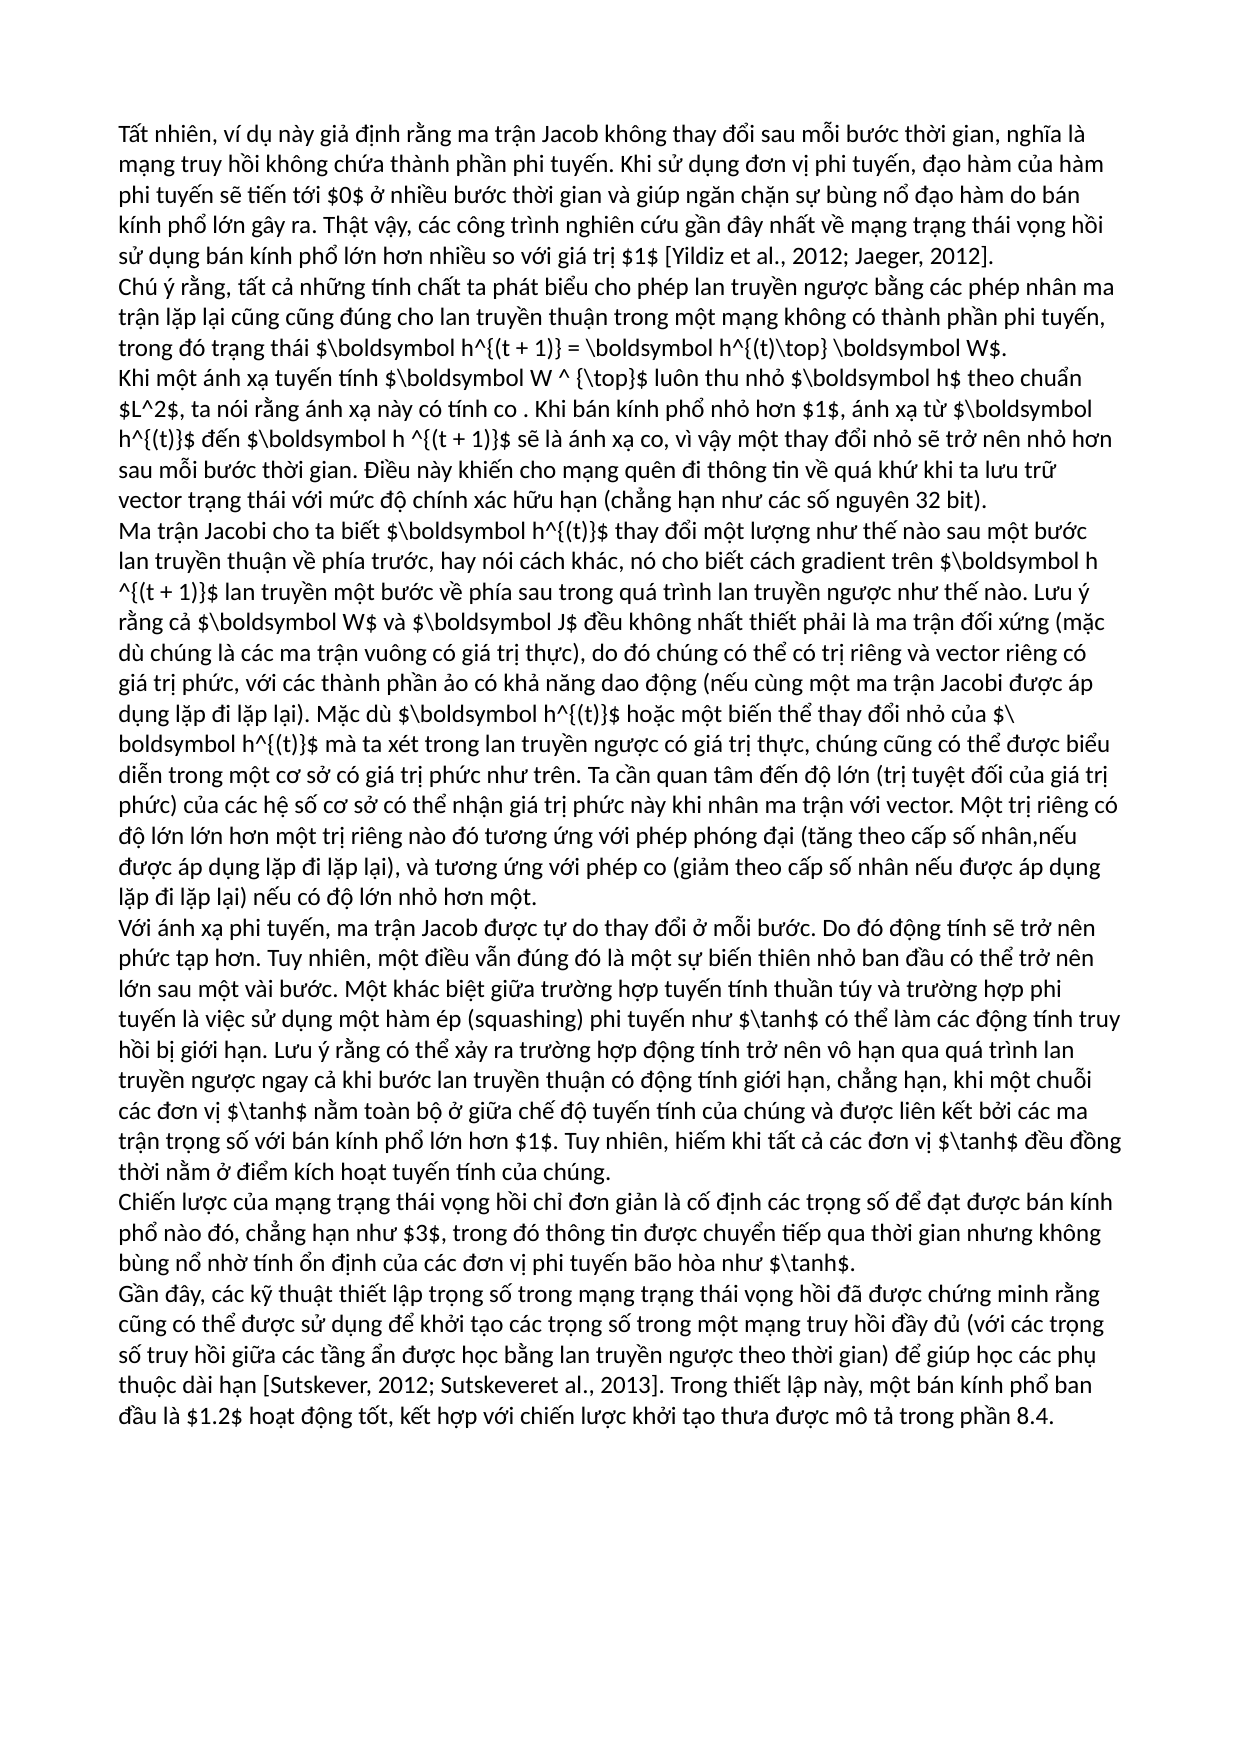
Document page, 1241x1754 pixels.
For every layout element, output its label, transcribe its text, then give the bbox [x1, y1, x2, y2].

text Tất nhiên, ví dụ này giả định rằng ma trận Jacob không thay đổi sau mỗi bước thời gian, nghĩa là mạng truy hồi không chứa thành phần phi tuyến. Khi sử dụng đơn vị phi tuyến, đạo hàm của hàm phi tuyến sẽ tiến tới $0$ ở nhiều bước thời gian và giúp ngăn chặn sự bùng nổ đạo hàm do bán kính phổ lớn gây ra. Thật vậy, các công trình nghiên cứu gần đây nhất về mạng trạng thái vọng hồi sử dụng bán kính phổ lớn hơn nhiều so với giá trị $1$ [Yildiz et al., 2012; Jaeger, 2012]. [118, 118, 1122, 271]
text Chiến lược của mạng trạng thái vọng hồi chỉ đơn giản là cố định các trọng số để đạt được bán kính phổ nào đó, chẳng hạn như $3$, trong đó thông tin được chuyển tiếp qua thời gian nhưng không bùng nổ nhờ tính ổn định của các đơn vị phi tuyến bão hòa như $\tanh$. [118, 1186, 1122, 1278]
text Ma trận Jacobi cho ta biết $\boldsymbol h^{(t)}$ thay đổi một lượng như thế nào sau một bước lan truyền thuận về phía trước, hay nói cách khác, nó cho biết cách gradient trên $\boldsymbol h ^{(t + 1)}$ lan truyền một bước về phía sau trong quá trình lan truyền ngược như thế nào. Lưu ý rằng cả $\boldsymbol W$ và $\boldsymbol J$ đều không nhất thiết phải là ma trận đối xứng (mặc dù chúng là các ma trận vuông có giá trị thực), do đó chúng có thể có trị riêng và vector riêng có giá trị phức, với các thành phần ảo có khả năng dao động (nếu cùng một ma trận Jacobi được áp dụng lặp đi lặp lại). Mặc dù $\boldsymbol h^{(t)}$ hoặc một biến thể thay đổi nhỏ của $\boldsymbol h^{(t)}$ mà ta xét trong lan truyền ngược có giá trị thực, chúng cũng có thể được biểu diễn trong một cơ sở có giá trị phức như trên. Ta cần quan tâm đến độ lớn (trị tuyệt đối của giá trị phức) của các hệ số cơ sở có thể nhận giá trị phức này khi nhân ma trận với vector. Một trị riêng có độ lớn lớn hơn một trị riêng nào đó tương ứng với phép phóng đại (tăng theo cấp số nhân,nếu được áp dụng lặp đi lặp lại), và tương ứng với phép co (giảm theo cấp số nhân nếu được áp dụng lặp đi lặp lại) nếu có độ lớn nhỏ hơn một. [118, 515, 1122, 912]
text Khi một ánh xạ tuyến tính $\boldsymbol W ^ {\top}$ luôn thu nhỏ $\boldsymbol h$ theo chuẩn $L^2$, ta nói rằng ánh xạ này có tính co . Khi bán kính phổ nhỏ hơn $1$, ánh xạ từ $\boldsymbol h^{(t)}$ đến $\boldsymbol h ^{(t + 1)}$ sẽ là ánh xạ co, vì vậy một thay đổi nhỏ sẽ trở nên nhỏ hơn sau mỗi bước thời gian. Điều này khiến cho mạng quên đi thông tin về quá khứ khi ta lưu trữ vector trạng thái với mức độ chính xác hữu hạn (chẳng hạn như các số nguyên 32 bit). [118, 362, 1122, 515]
text Với ánh xạ phi tuyến, ma trận Jacob được tự do thay đổi ở mỗi bước. Do đó động tính sẽ trở nên phức tạp hơn. Tuy nhiên, một điều vẫn đúng đó là một sự biến thiên nhỏ ban đầu có thể trở nên lớn sau một vài bước. Một khác biệt giữa trường hợp tuyến tính thuần túy và trường hợp phi tuyến là việc sử dụng một hàm ép (squashing) phi tuyến như $\tanh$ có thể làm các động tính truy hồi bị giới hạn. Lưu ý rằng có thể xảy ra trường hợp động tính trở nên vô hạn qua quá trình lan truyền ngược ngay cả khi bước lan truyền thuận có động tính giới hạn, chẳng hạn, khi một chuỗi các đơn vị $\tanh$ nằm toàn bộ ở giữa chế độ tuyến tính của chúng và được liên kết bởi các ma trận trọng số với bán kính phổ lớn hơn $1$. Tuy nhiên, hiếm khi tất cả các đơn vị $\tanh$ đều đồng thời nằm ở điểm kích hoạt tuyến tính của chúng. [118, 912, 1122, 1186]
text Chú ý rằng, tất cả những tính chất ta phát biểu cho phép lan truyền ngược bằng các phép nhân ma trận lặp lại cũng cũng đúng cho lan truyền thuận trong một mạng không có thành phần phi tuyến, trong đó trạng thái $\boldsymbol h^{(t + 1)} = \boldsymbol h^{(t)\top} \boldsymbol W$. [118, 271, 1122, 362]
text Gần đây, các kỹ thuật thiết lập trọng số trong mạng trạng thái vọng hồi đã được chứng minh rằng cũng có thể được sử dụng để khởi tạo các trọng số trong một mạng truy hồi đầy đủ (với các trọng số truy hồi giữa các tầng ẩn được học bằng lan truyền ngược theo thời gian) để giúp học các phụ thuộc dài hạn [Sutskever, 2012; Sutskeveret al., 2013]. Trong thiết lập này, một bán kính phổ ban đầu là $1.2$ hoạt động tốt, kết hợp với chiến lược khởi tạo thưa được mô tả trong phần 8.4. [118, 1278, 1122, 1431]
